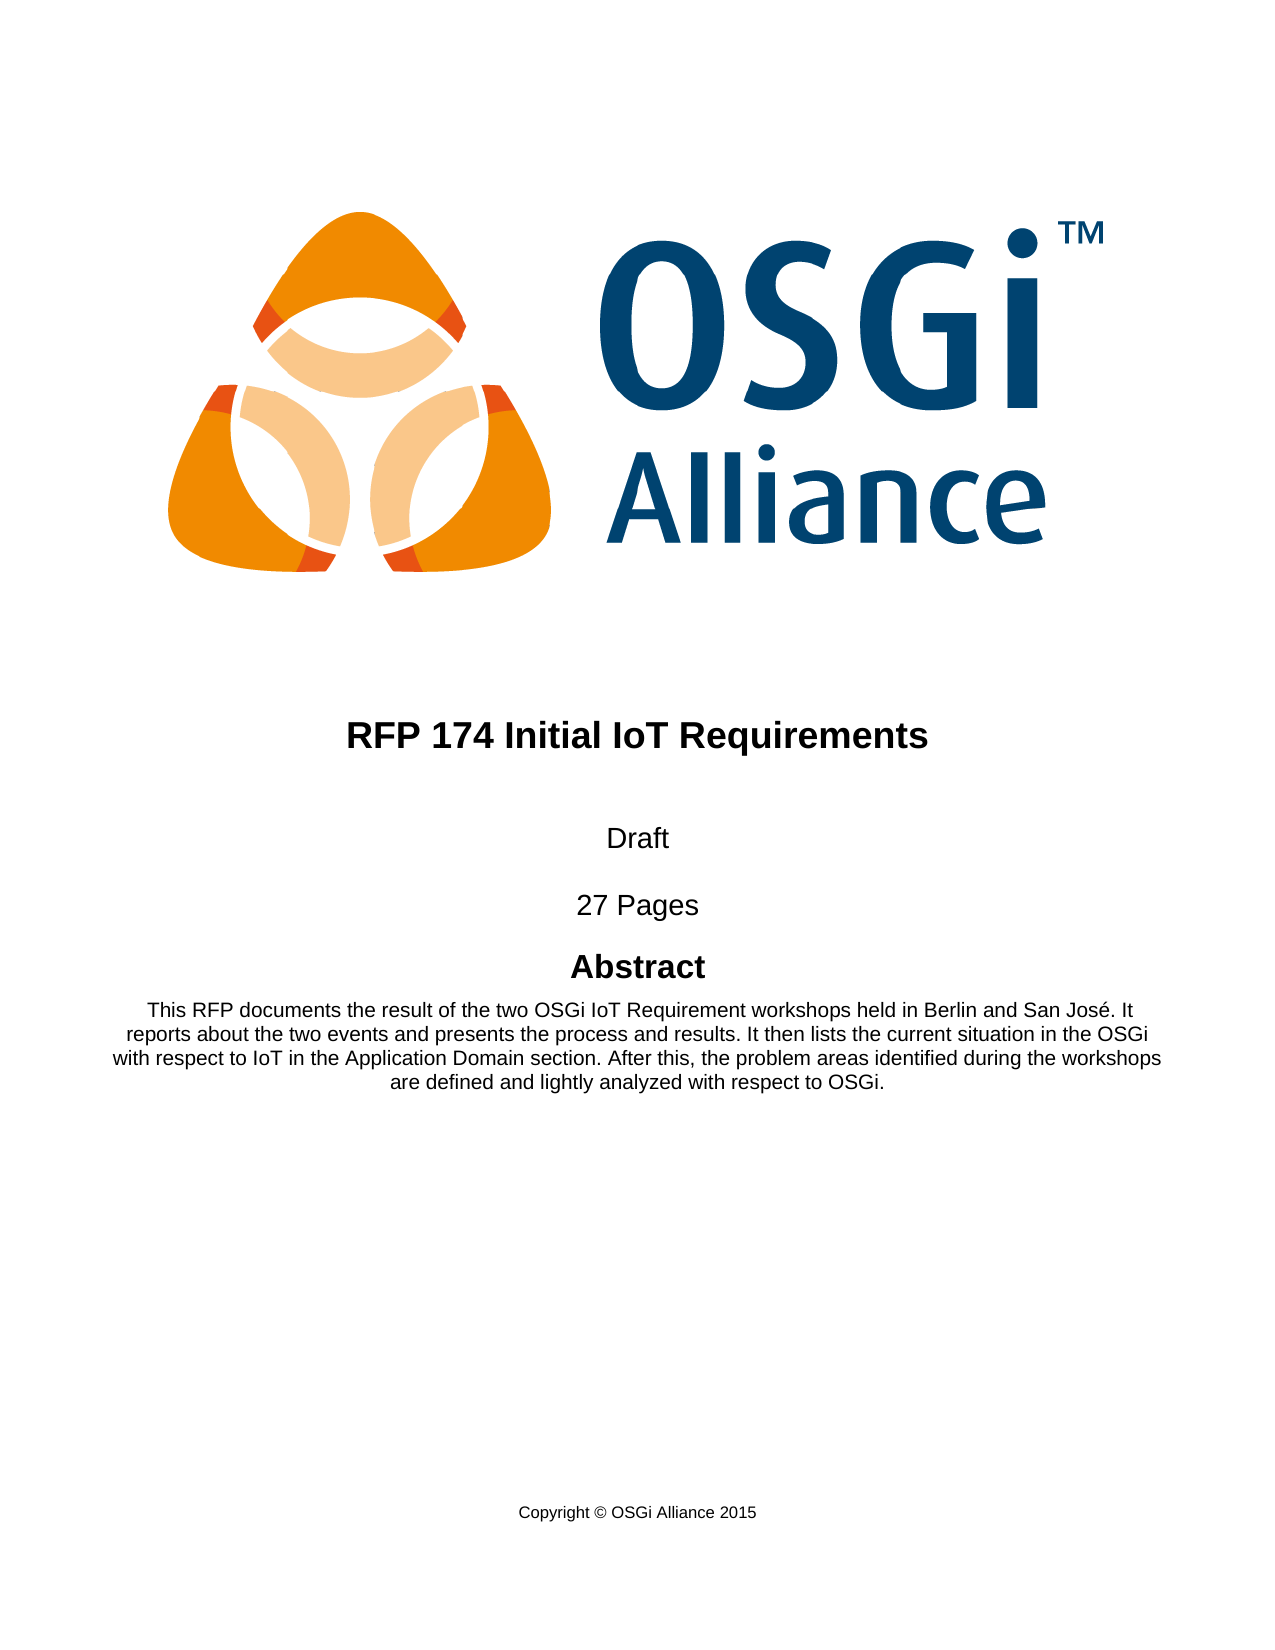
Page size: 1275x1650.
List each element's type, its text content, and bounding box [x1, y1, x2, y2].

picture [112, 158, 1163, 626]
text Abstract [112, 947, 1162, 985]
text This RFP documents the result of the two OSGi IoT Requirement workshops held in Berlin and San José. It reports about the two events and presents the process and results. It then lists the current situation in the OSGi with respect to IoT in the Application Domain section. After this, the problem areas identified during the workshops are defined and lightly analyzed with respect to OSGi. [112, 998, 1162, 1094]
title RFP 174 Initial IoT Requirements [112, 714, 1162, 757]
title Draft 27 Pages [112, 821, 1162, 922]
